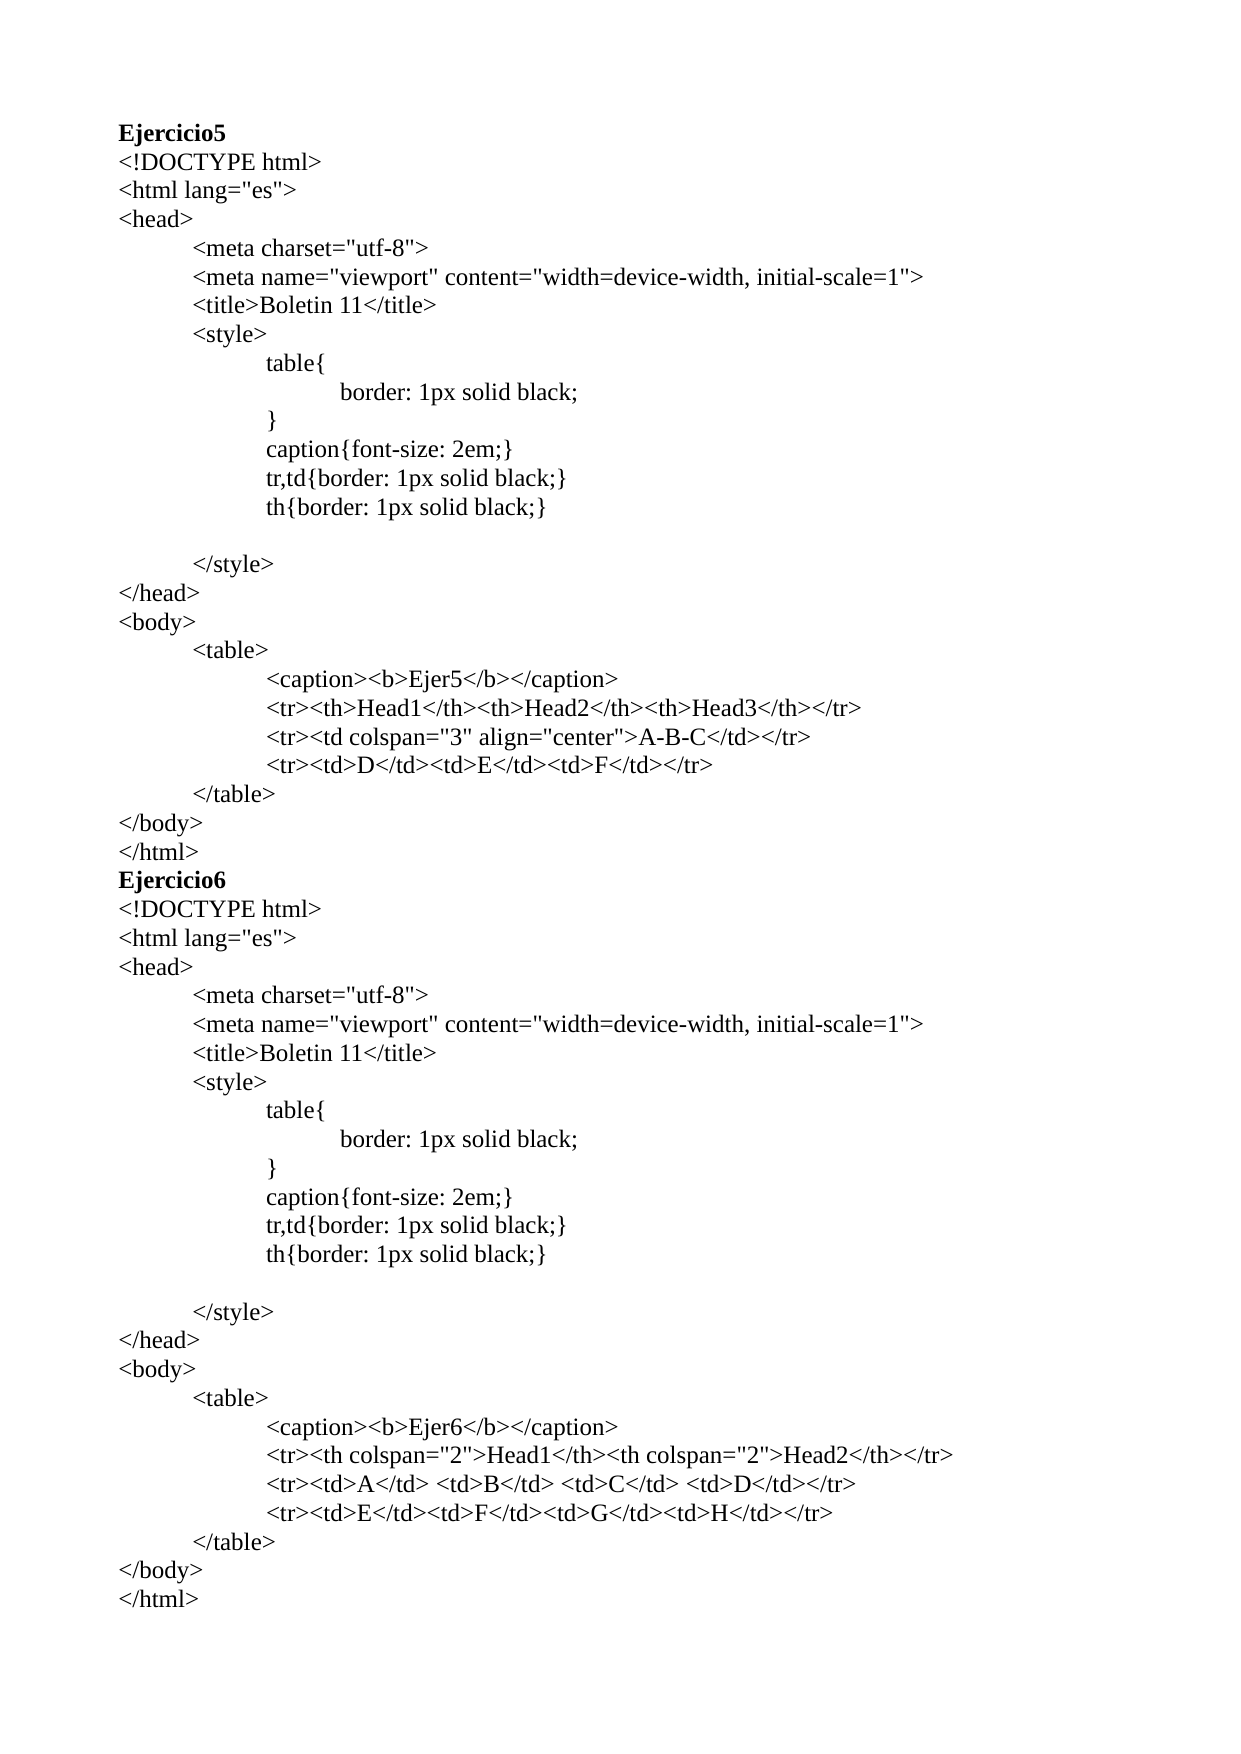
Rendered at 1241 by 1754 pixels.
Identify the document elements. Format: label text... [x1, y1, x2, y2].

text </body> [118, 808, 1122, 837]
text th{border: 1px solid black;} [118, 1239, 1122, 1268]
text <tr><td>D</td><td>E</td><td>F</td></tr> [118, 751, 1122, 779]
text <body> [118, 1354, 1122, 1383]
text <tr><th>Head1</th><th>Head2</th><th>Head3</th></tr> [118, 693, 1122, 722]
text th{border: 1px solid black;} [118, 492, 1122, 521]
text <tr><td>A</td> <td>B</td> <td>C</td> <td>D</td></tr> [118, 1469, 1122, 1498]
text <style> [118, 319, 1122, 348]
text Ejercicio6 [118, 866, 1122, 894]
text <caption><b>Ejer5</b></caption> [118, 664, 1122, 693]
text border: 1px solid black; [118, 1124, 1122, 1153]
text <!DOCTYPE html> [118, 147, 1122, 176]
text <body> [118, 607, 1122, 636]
text </style> [118, 549, 1122, 578]
text <meta charset="utf-8"> [118, 233, 1122, 262]
text } [118, 406, 1122, 434]
text tr,td{border: 1px solid black;} [118, 463, 1122, 492]
text <table> [118, 1383, 1122, 1412]
text caption{font-size: 2em;} [118, 1182, 1122, 1211]
text border: 1px solid black; [118, 377, 1122, 406]
text </table> [118, 1527, 1122, 1556]
text <table> [118, 636, 1122, 664]
text <html lang="es"> [118, 923, 1122, 952]
text <caption><b>Ejer6</b></caption> [118, 1412, 1122, 1441]
text caption{font-size: 2em;} [118, 434, 1122, 463]
text <tr><td>E</td><td>F</td><td>G</td><td>H</td></tr> [118, 1498, 1122, 1527]
text </body> [118, 1556, 1122, 1584]
text } [118, 1153, 1122, 1182]
text <head> [118, 952, 1122, 981]
text <meta name="viewport" content="width=device-width, initial-scale=1"> [118, 262, 1122, 291]
text <head> [118, 204, 1122, 233]
text <html lang="es"> [118, 176, 1122, 204]
text tr,td{border: 1px solid black;} [118, 1211, 1122, 1239]
text </table> [118, 779, 1122, 808]
text <meta name="viewport" content="width=device-width, initial-scale=1"> [118, 1009, 1122, 1038]
text <tr><td colspan="3" align="center">A-B-C</td></tr> [118, 722, 1122, 751]
text <!DOCTYPE html> [118, 894, 1122, 923]
text </html> [118, 1584, 1122, 1613]
text table{ [118, 348, 1122, 377]
text <title>Boletin 11</title> [118, 291, 1122, 319]
text </head> [118, 1326, 1122, 1354]
text <style> [118, 1067, 1122, 1096]
text <tr><th colspan="2">Head1</th><th colspan="2">Head2</th></tr> [118, 1441, 1122, 1469]
text table{ [118, 1096, 1122, 1124]
text <meta charset="utf-8"> [118, 981, 1122, 1009]
text </style> [118, 1297, 1122, 1326]
text Ejercicio5 [118, 118, 1122, 147]
text <title>Boletin 11</title> [118, 1038, 1122, 1067]
text </head> [118, 578, 1122, 607]
text </html> [118, 837, 1122, 866]
